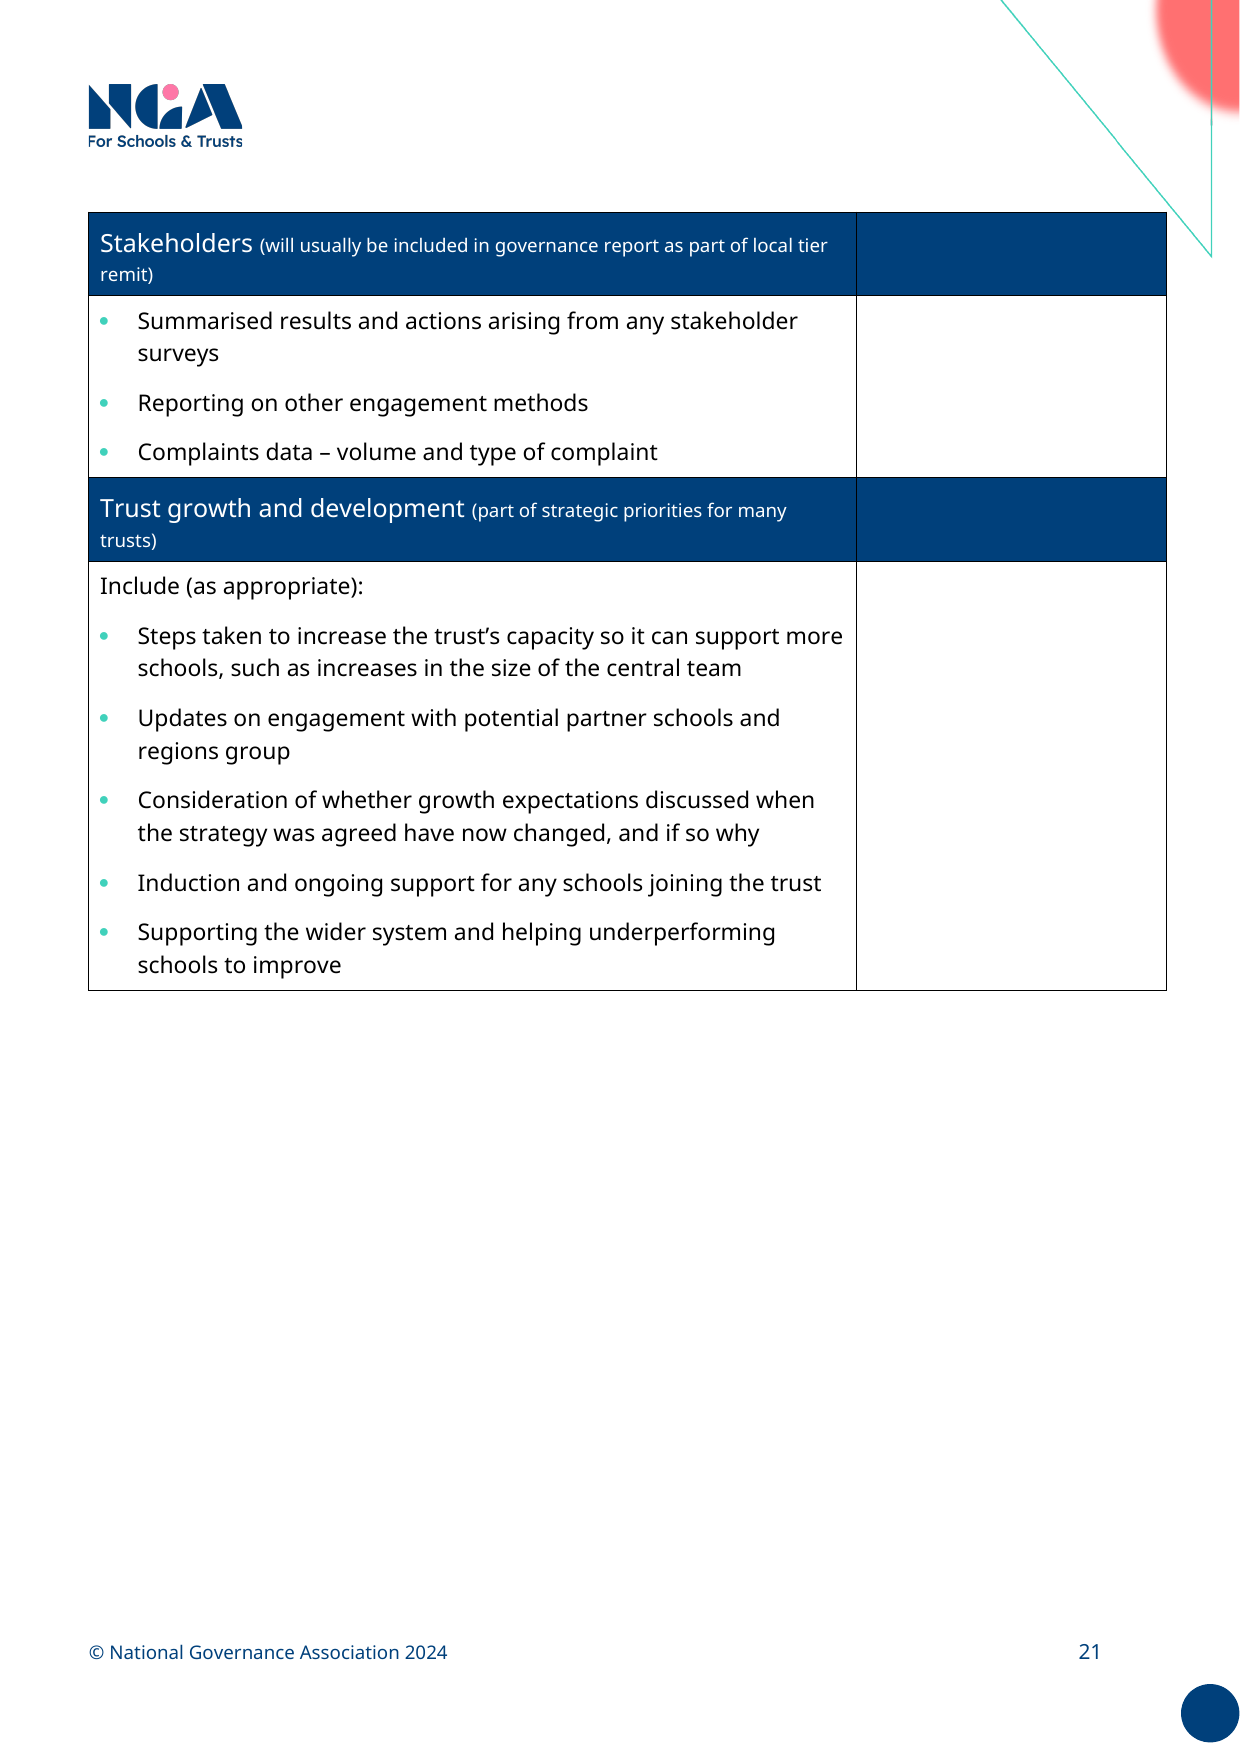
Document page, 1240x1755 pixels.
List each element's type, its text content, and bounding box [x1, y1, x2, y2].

table_cell [857, 296, 1166, 477]
table_cell [857, 562, 1166, 989]
table_cell [857, 478, 1166, 561]
table_cell Summarised results and actions arising from any stakeholder surveys Reporting on other engagement methods Complaints data – volume and type of complaint [89, 296, 856, 477]
table_cell Trust growth and development (part of strategic priorities for many trusts) [89, 478, 856, 561]
table_header [857, 213, 1166, 295]
table_cell Include (as appropriate): Steps taken to increase the trust’s capacity so it can support more schools, such as increases in the size of the central team Updates on engagement with potential partner schools and regions group Consideration of whether growth expectations discussed when the strategy was agreed have now changed, and if so why Induction and ongoing support for any schools joining the trust Supporting the wider system and helping underperforming schools to improve [89, 562, 856, 989]
table_header Stakeholders (will usually be included in governance report as part of local tier remit) [89, 213, 856, 295]
